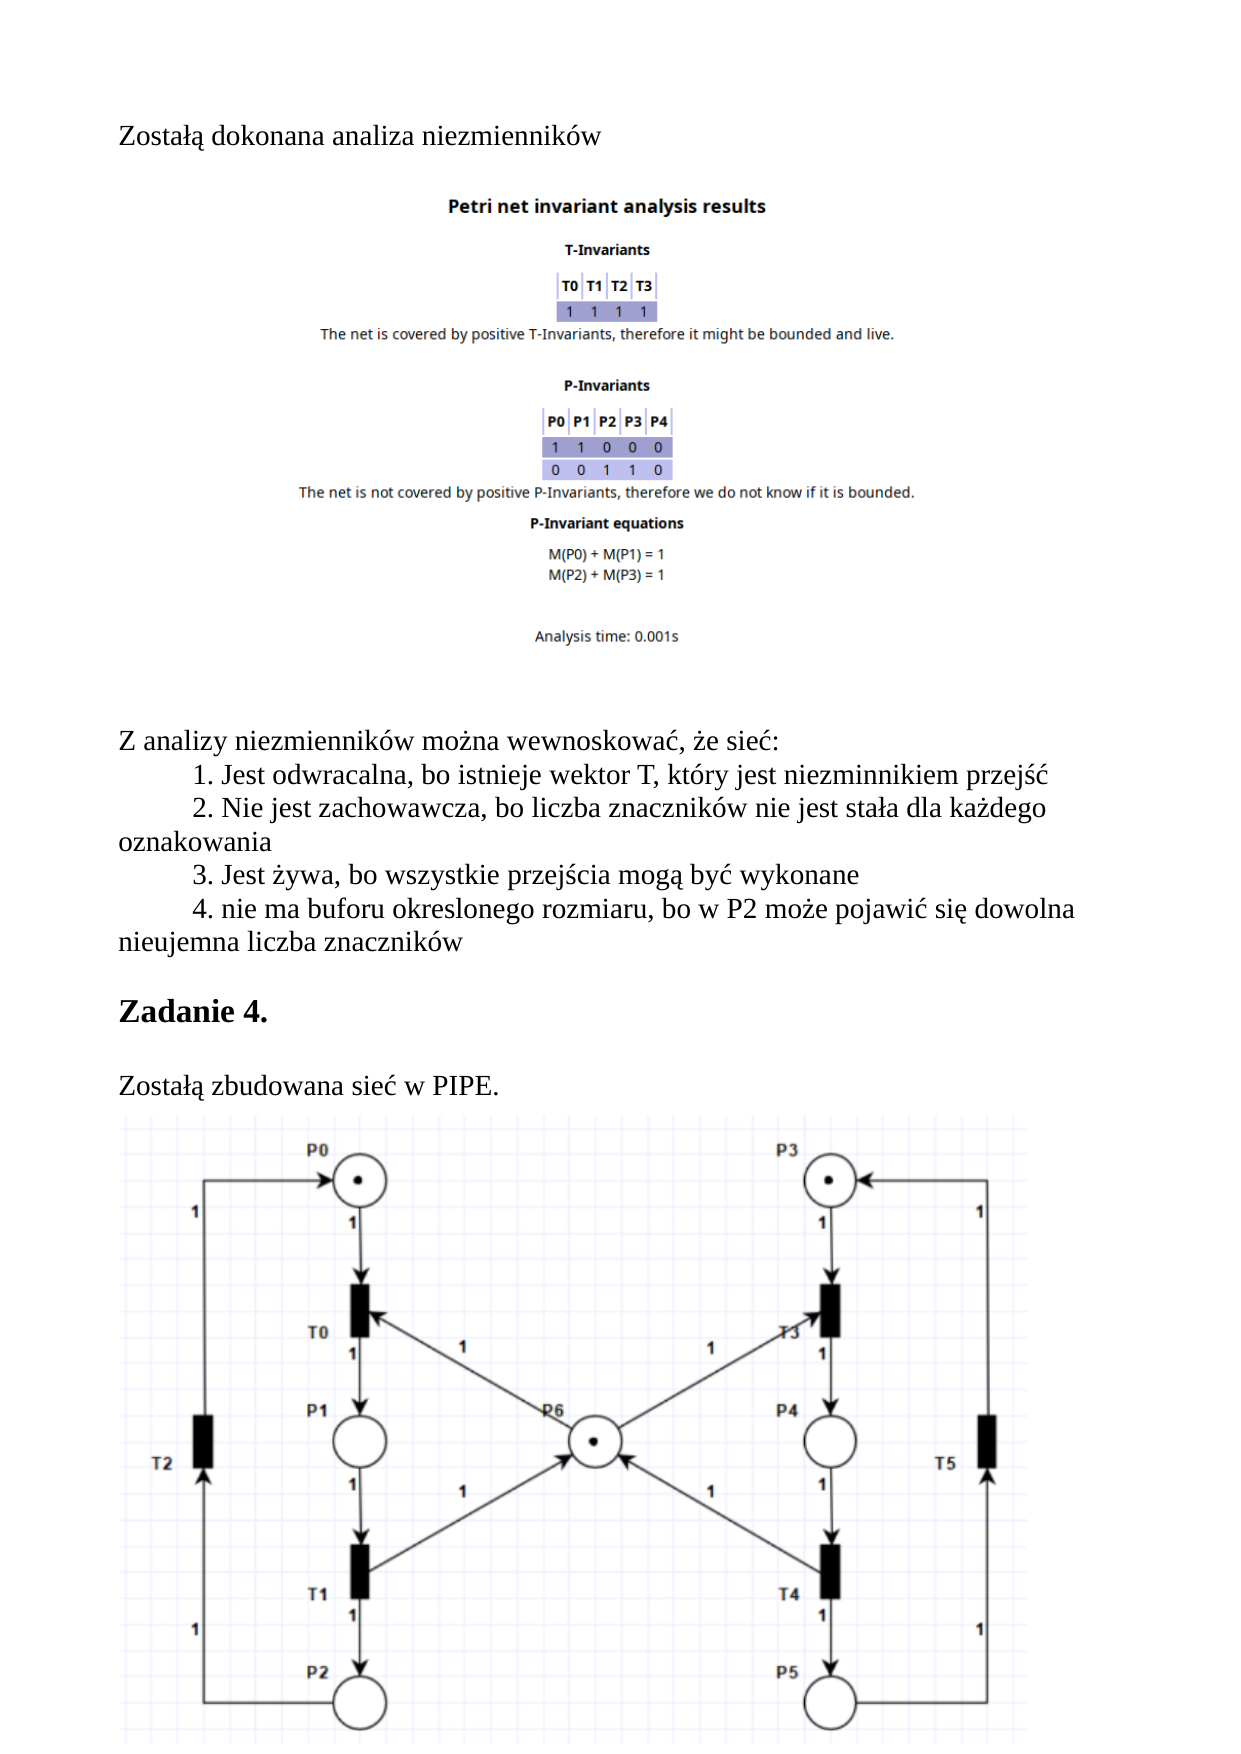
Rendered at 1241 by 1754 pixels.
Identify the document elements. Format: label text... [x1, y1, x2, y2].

picture [119, 1115, 1028, 1754]
picture [107, 178, 1112, 657]
text 1. Jest odwracalna, bo istnieje wektor T, który jest niezminnikiem przejść [118, 757, 1122, 790]
text 4. nie ma buforu okreslonego rozmiaru, bo w P2 może pojawić się dowolna nieujemna liczba znaczników [118, 891, 1122, 958]
text Zostałą dokonana analiza niezmienników [118, 118, 1122, 152]
text 3. Jest żywa, bo wszystkie przejścia mogą być wykonane [118, 857, 1122, 891]
text 2. Nie jest zachowawcza, bo liczba znaczników nie jest stała dla każdego oznakowania [118, 790, 1122, 857]
text Z analizy niezmienników można wewnoskować, że sieć: [118, 723, 1122, 757]
text Zadanie 4. [118, 992, 1122, 1030]
text Zostałą zbudowana sieć w PIPE. [118, 1068, 1122, 1102]
